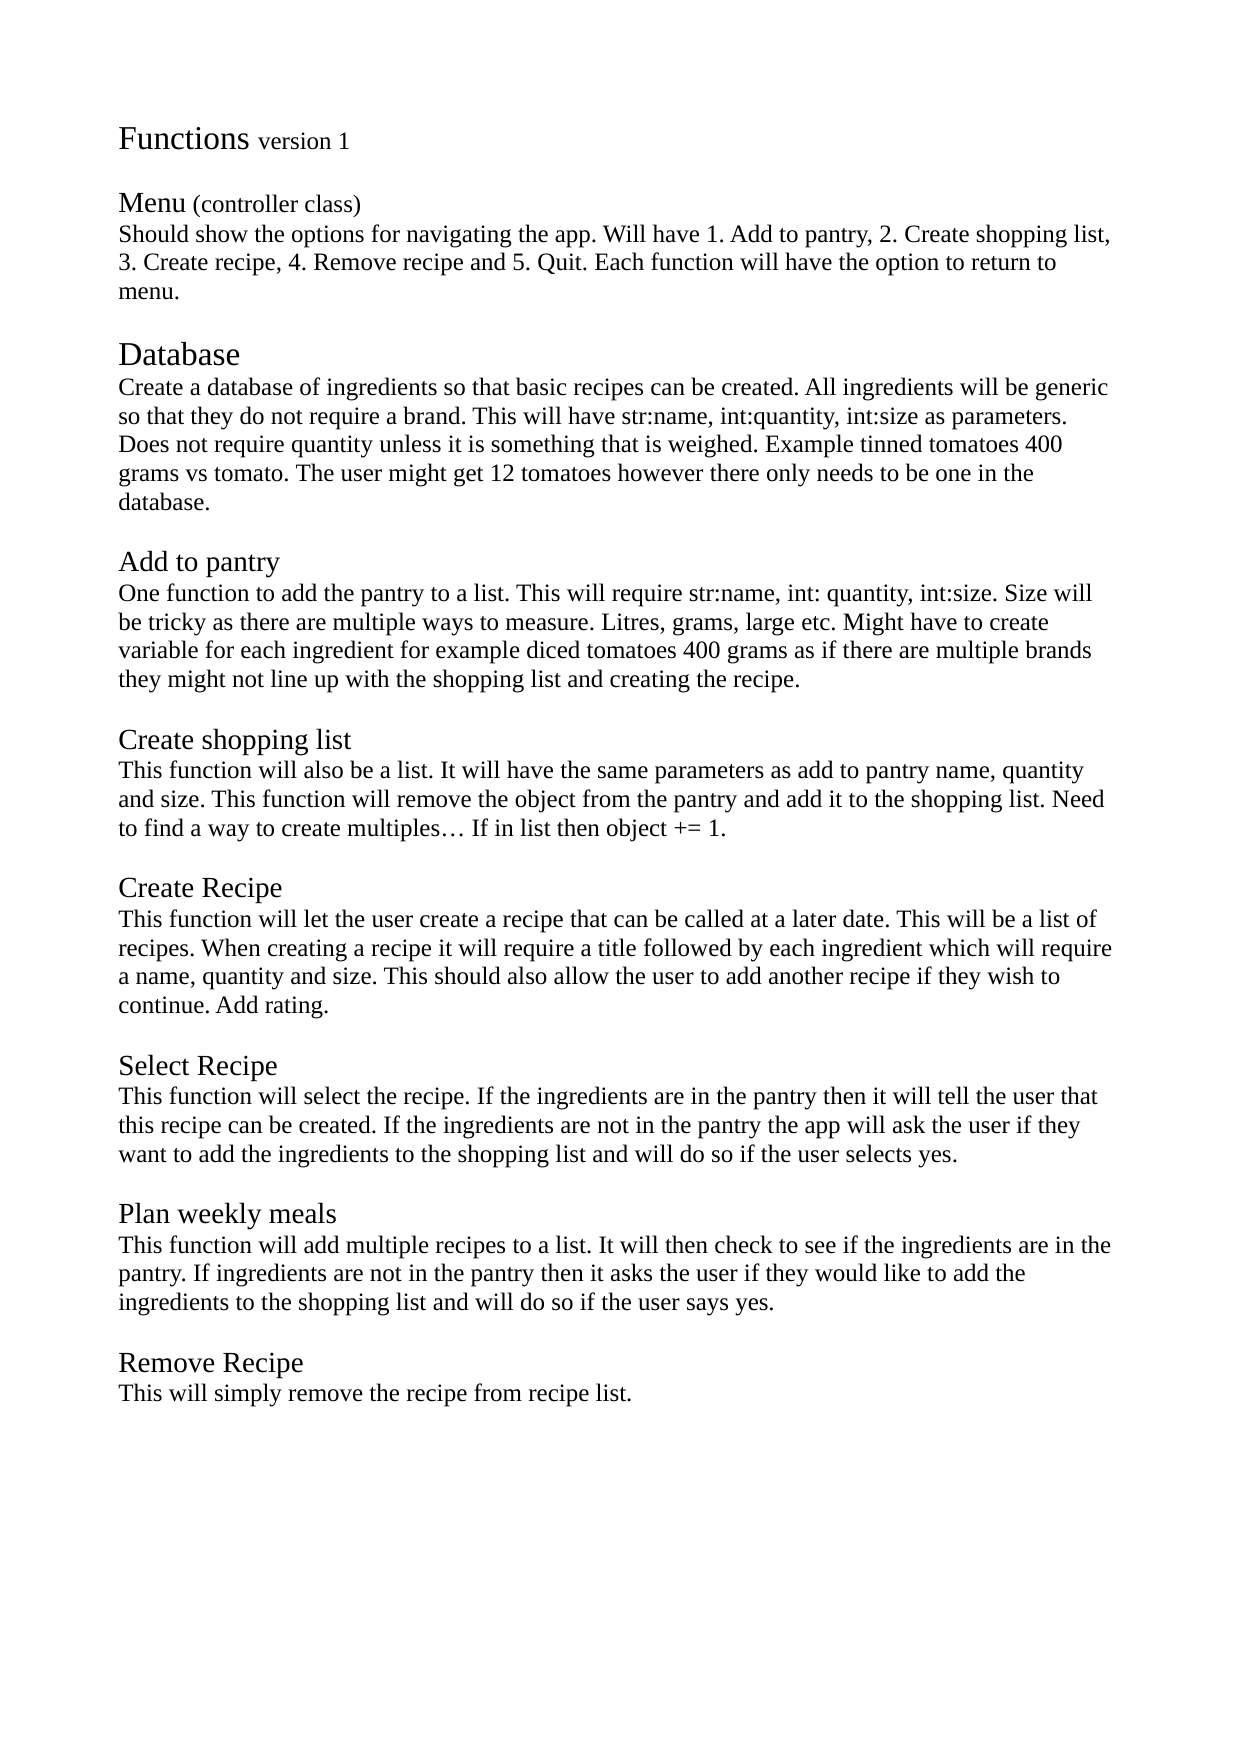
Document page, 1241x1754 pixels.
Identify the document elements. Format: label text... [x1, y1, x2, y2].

text Should show the options for navigating the app. Will have 1. Add to pantry, 2. Create shopping list, 3. Create recipe, 4. Remove recipe and 5. Quit. Each function will have the option to return to menu. [118, 219, 1122, 305]
text This function will let the user create a recipe that can be called at a later date. This will be a list of recipes. When creating a recipe it will require a title followed by each ingredient which will require a name, quantity and size. This should also allow the user to add another recipe if they wish to continue. Add rating. [118, 904, 1122, 1019]
text This function will add multiple recipes to a list. It will then check to see if the ingredients are in the pantry. If ingredients are not in the pantry then it asks the user if they would like to add the ingredients to the shopping list and will do so if the user says yes. [118, 1230, 1122, 1316]
text This will simply remove the recipe from recipe list. [118, 1378, 1122, 1407]
text Add to pantry [118, 544, 1122, 578]
text Create shopping list [118, 722, 1122, 755]
text Menu (controller class) [118, 185, 1122, 219]
text Select Recipe [118, 1048, 1122, 1081]
text Functions version 1 [118, 118, 1122, 156]
text Remove Recipe [118, 1345, 1122, 1378]
text One function to add the pantry to a list. This will require str:name, int: quantity, int:size. Size will be tricky as there are multiple ways to measure. Litres, grams, large etc. Might have to create variable for each ingredient for example diced tomatoes 400 grams as if there are multiple brands they might not line up with the shopping list and creating the recipe. [118, 578, 1122, 693]
text This function will also be a list. It will have the same parameters as add to pantry name, quantity and size. This function will remove the object from the pantry and add it to the shopping list. Need to find a way to create multiples… If in list then object += 1. [118, 755, 1122, 842]
text Database [118, 334, 1122, 372]
text Create Recipe [118, 870, 1122, 904]
text Create a database of ingredients so that basic recipes can be created. All ingredients will be generic so that they do not require a brand. This will have str:name, int:quantity, int:size as parameters. Does not require quantity unless it is something that is weighed. Example tinned tomatoes 400 grams vs tomato. The user might get 12 tomatoes however there only needs to be one in the database. [118, 372, 1122, 516]
text Plan weekly meals [118, 1196, 1122, 1230]
text This function will select the recipe. If the ingredients are in the pantry then it will tell the user that this recipe can be created. If the ingredients are not in the pantry the app will ask the user if they want to add the ingredients to the shopping list and will do so if the user selects yes. [118, 1081, 1122, 1167]
